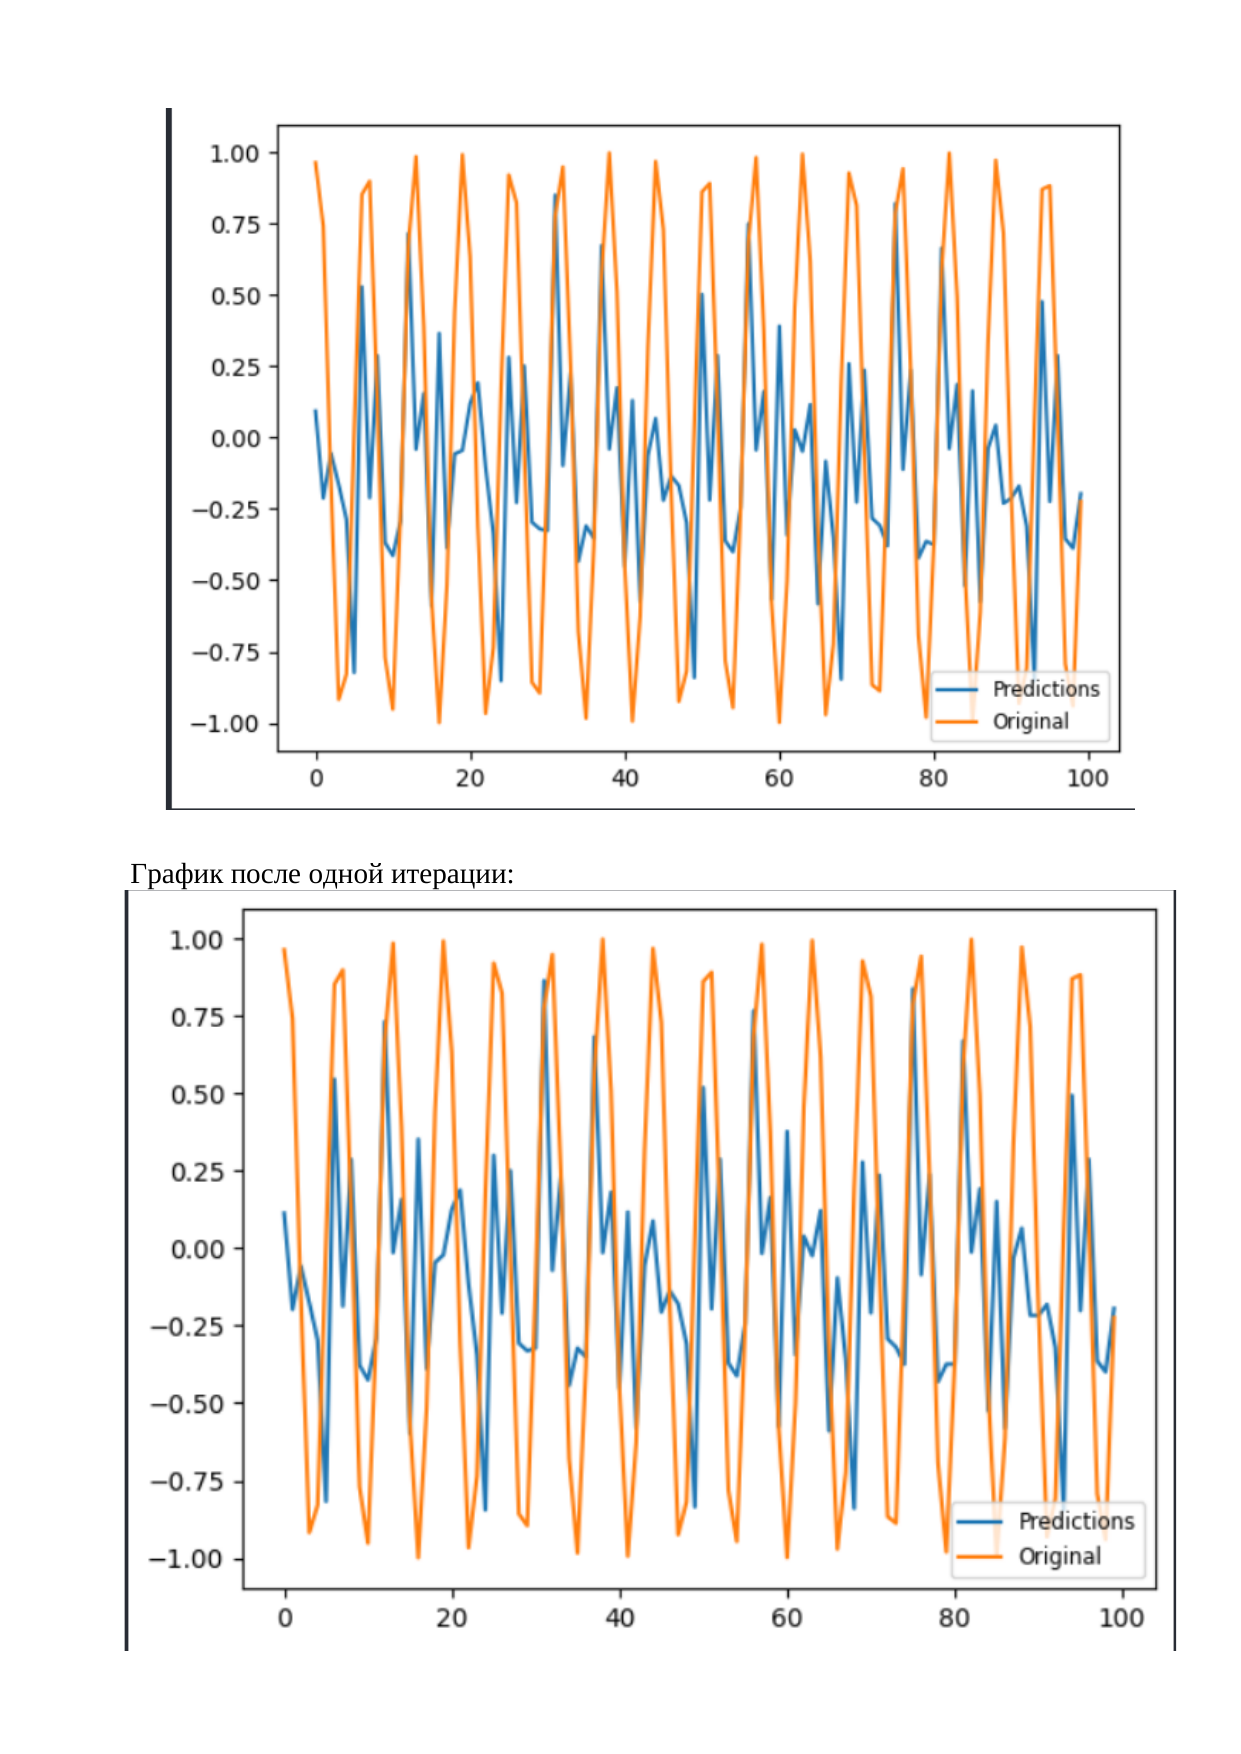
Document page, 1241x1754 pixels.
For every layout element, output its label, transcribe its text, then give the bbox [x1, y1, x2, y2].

picture [165, 108, 1135, 810]
picture [124, 890, 1177, 1651]
text График после одной итерации: [130, 856, 1182, 890]
